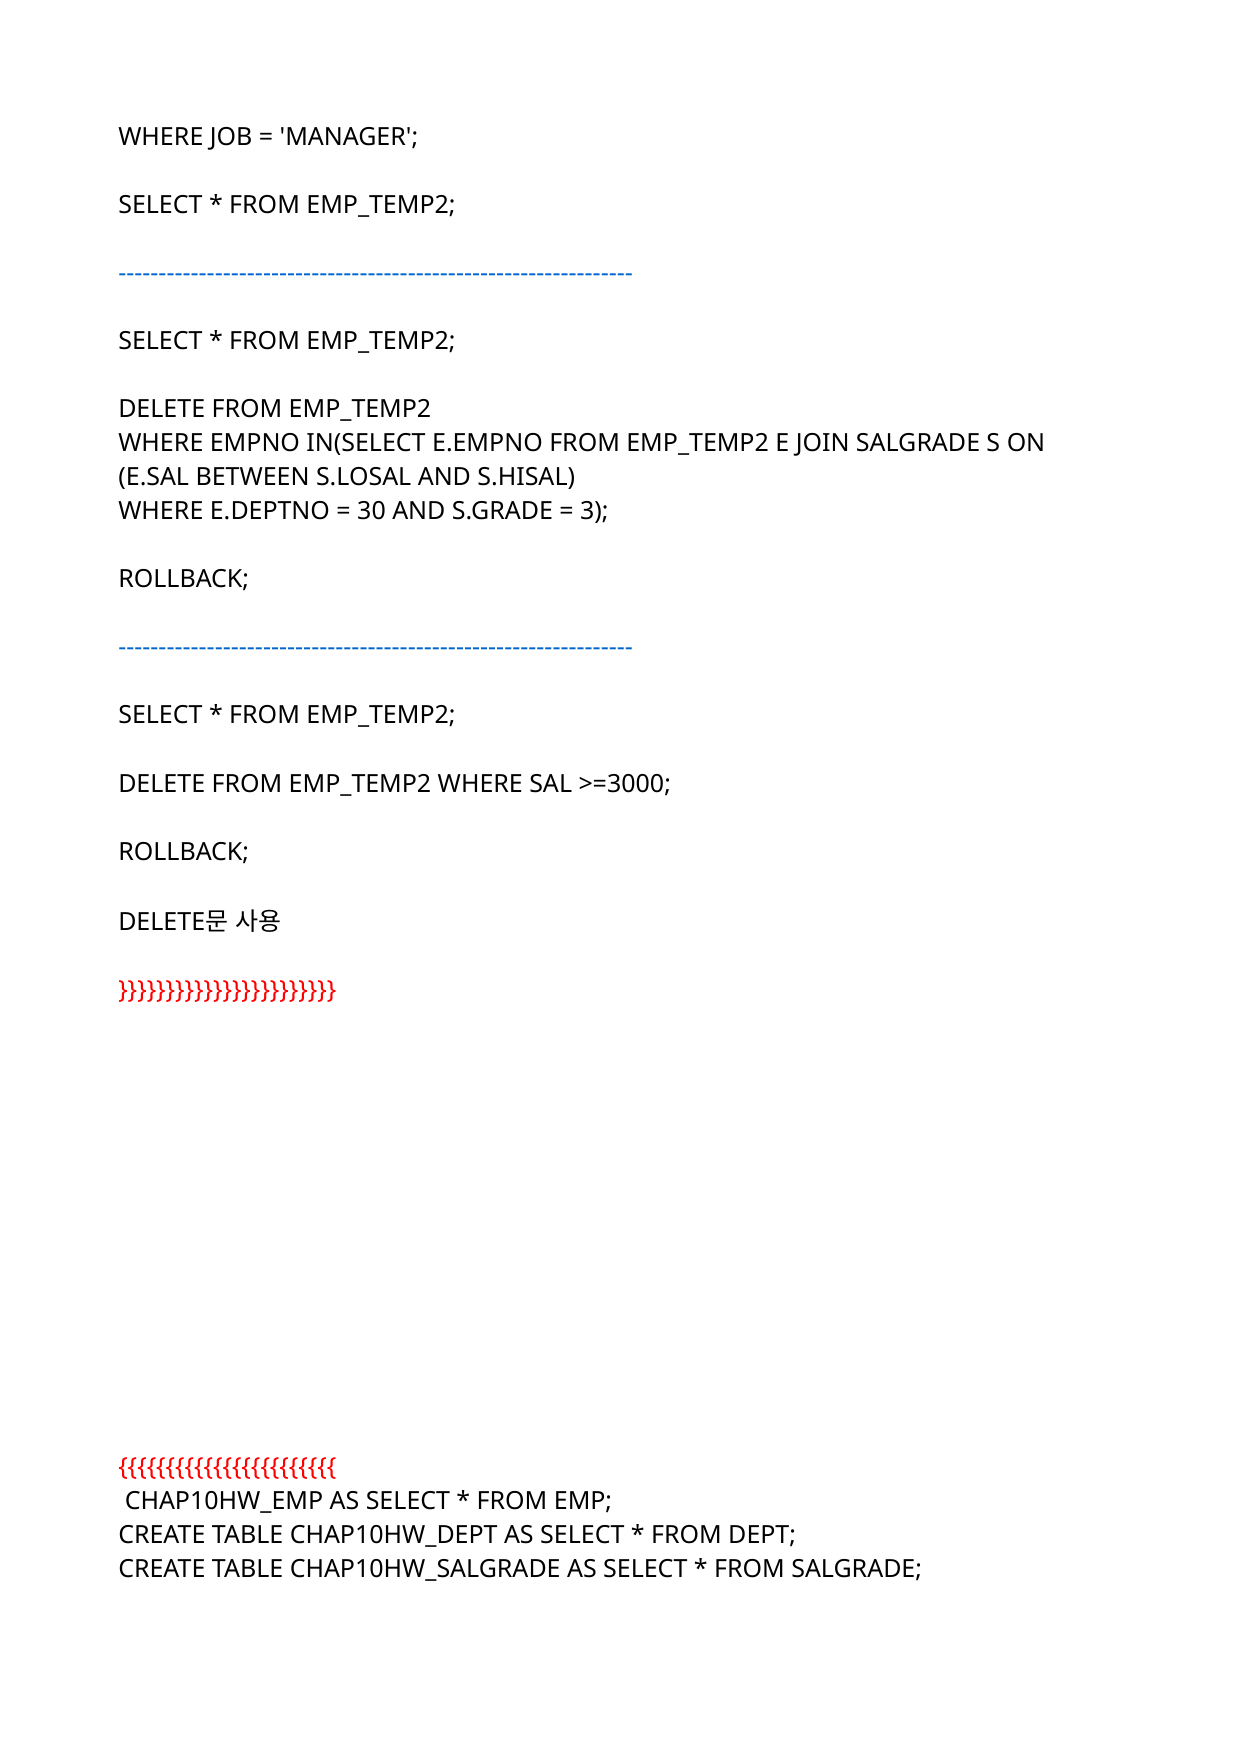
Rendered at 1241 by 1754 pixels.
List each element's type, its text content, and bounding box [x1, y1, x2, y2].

text CREATE TABLE CHAP10HW_SALGRADE AS SELECT * FROM SALGRADE; [118, 1551, 1122, 1585]
text CREATE TABLE CHAP10HW_DEPT AS SELECT * FROM DEPT; [118, 1517, 1122, 1551]
text SELECT * FROM EMP_TEMP2; [118, 322, 1122, 357]
text SELECT * FROM EMP_TEMP2; [118, 186, 1122, 220]
text WHERE E.DEPTNO = 30 AND S.GRADE = 3); [118, 493, 1122, 527]
text }}}}}}}}}}}}}}}}}}}}}}} [118, 972, 1122, 1006]
text ---------------------------------------------------------------- [118, 629, 1122, 663]
text ROLLBACK; [118, 833, 1122, 867]
text DELETE FROM EMP_TEMP2 [118, 391, 1122, 425]
text ROLLBACK; [118, 561, 1122, 595]
text WHERE JOB = 'MANAGER'; [118, 118, 1122, 152]
text DELETE FROM EMP_TEMP2 WHERE SAL >=3000; [118, 765, 1122, 799]
text {{{{{{{{{{{{{{{{{{{{{{{ [118, 1449, 1122, 1483]
text ---------------------------------------------------------------- [118, 254, 1122, 288]
text SELECT * FROM EMP_TEMP2; [118, 697, 1122, 731]
text DELETE문 사용 [118, 902, 1122, 938]
text CHAP10HW_EMP AS SELECT * FROM EMP; [118, 1483, 1122, 1517]
text WHERE EMPNO IN(SELECT E.EMPNO FROM EMP_TEMP2 E JOIN SALGRADE S ON (E.SAL BETWEEN S.LOSAL AND S.HISAL) [118, 425, 1122, 493]
